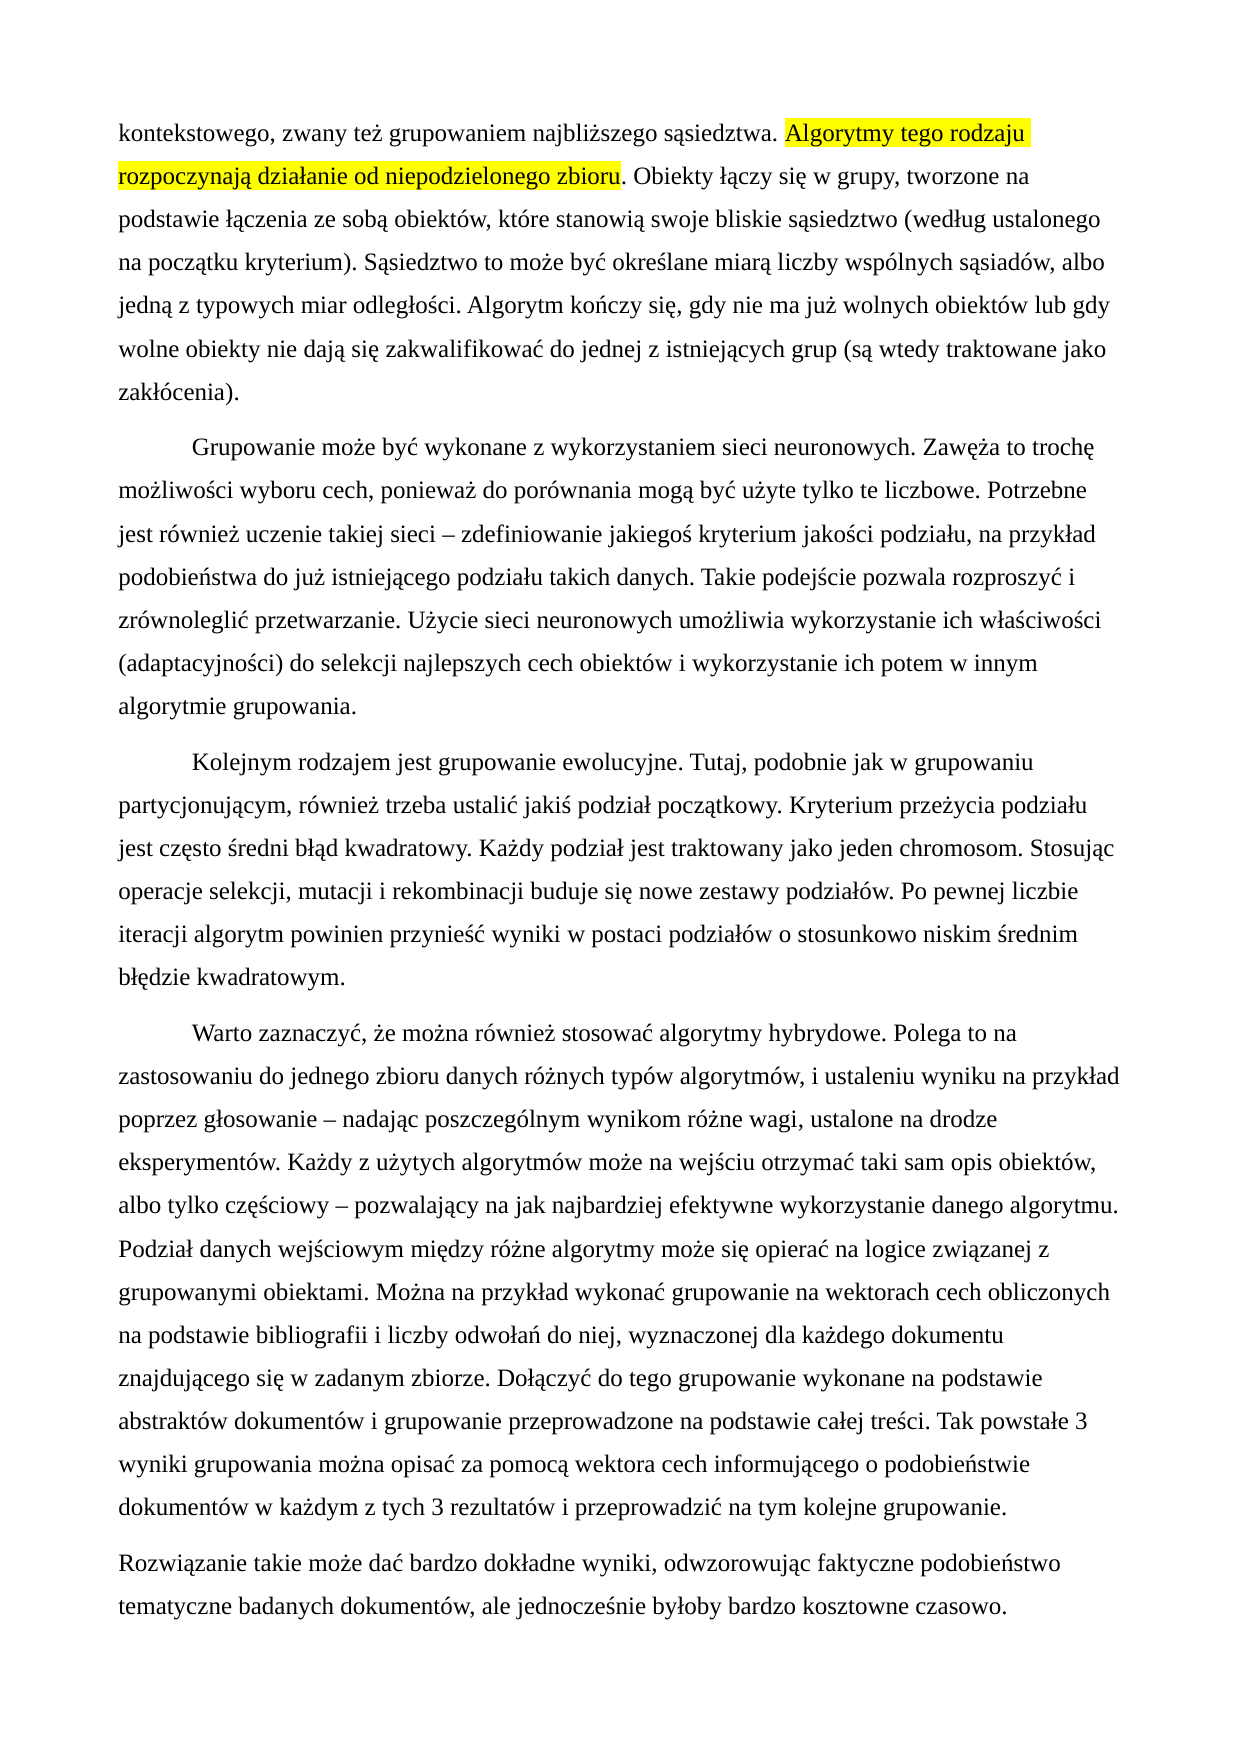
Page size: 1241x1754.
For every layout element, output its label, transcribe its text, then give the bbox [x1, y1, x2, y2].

text Grupowanie może być wykonane z wykorzystaniem sieci neuronowych. Zawęża to trochę możliwości wyboru cech, ponieważ do porównania mogą być użyte tylko te liczbowe. Potrzebne jest również uczenie takiej sieci – zdefiniowanie jakiegoś kryterium jakości podziału, na przykład podobieństwa do już istniejącego podziału takich danych. Takie podejście pozwala rozproszyć i zrównoleglić przetwarzanie. Użycie sieci neuronowych umożliwia wykorzystanie ich właściwości (adaptacyjności) do selekcji najlepszych cech obiektów i wykorzystanie ich potem w innym algorytmie grupowania. [118, 432, 1122, 720]
text Warto zaznaczyć, że można również stosować algorytmy hybrydowe. Polega to na zastosowaniu do jednego zbioru danych różnych typów algorytmów, i ustaleniu wyniku na przykład poprzez głosowanie – nadając poszczególnym wynikom różne wagi, ustalone na drodze eksperymentów. Każdy z użytych algorytmów może na wejściu otrzymać taki sam opis obiektów, albo tylko częściowy – pozwalający na jak najbardziej efektywne wykorzystanie danego algorytmu. Podział danych wejściowym między różne algorytmy może się opierać na logice związanej z grupowanymi obiektami. Można na przykład wykonać grupowanie na wektorach cech obliczonych na podstawie bibliografii i liczby odwołań do niej, wyznaczonej dla każdego dokumentu znajdującego się w zadanym zbiorze. Dołączyć do tego grupowanie wykonane na podstawie abstraktów dokumentów i grupowanie przeprowadzone na podstawie całej treści. Tak powstałe 3 wyniki grupowania można opisać za pomocą wektora cech informującego o podobieństwie dokumentów w każdym z tych 3 rezultatów i przeprowadzić na tym kolejne grupowanie. [118, 1018, 1122, 1521]
text kontekstowego, zwany też grupowaniem najbliższego sąsiedztwa. Algorytmy tego rodzaju rozpoczynają działanie od niepodzielonego zbioru. Obiekty łączy się w grupy, tworzone na podstawie łączenia ze sobą obiektów, które stanowią swoje bliskie sąsiedztwo (według ustalonego na początku kryterium). Sąsiedztwo to może być określane miarą liczby wspólnych sąsiadów, albo jedną z typowych miar odległości. Algorytm kończy się, gdy nie ma już wolnych obiektów lub gdy wolne obiekty nie dają się zakwalifikować do jednej z istniejących grup (są wtedy traktowane jako zakłócenia). [118, 118, 1122, 406]
text Rozwiązanie takie może dać bardzo dokładne wyniki, odwzorowując faktyczne podobieństwo tematyczne badanych dokumentów, ale jednocześnie byłoby bardzo kosztowne czasowo. [118, 1548, 1122, 1620]
text Kolejnym rodzajem jest grupowanie ewolucyjne. Tutaj, podobnie jak w grupowaniu partycjonującym, również trzeba ustalić jakiś podział początkowy. Kryterium przeżycia podziału jest często średni błąd kwadratowy. Każdy podział jest traktowany jako jeden chromosom. Stosując operacje selekcji, mutacji i rekombinacji buduje się nowe zestawy podziałów. Po pewnej liczbie iteracji algorytm powinien przynieść wyniki w postaci podziałów o stosunkowo niskim średnim błędzie kwadratowym. [118, 747, 1122, 991]
